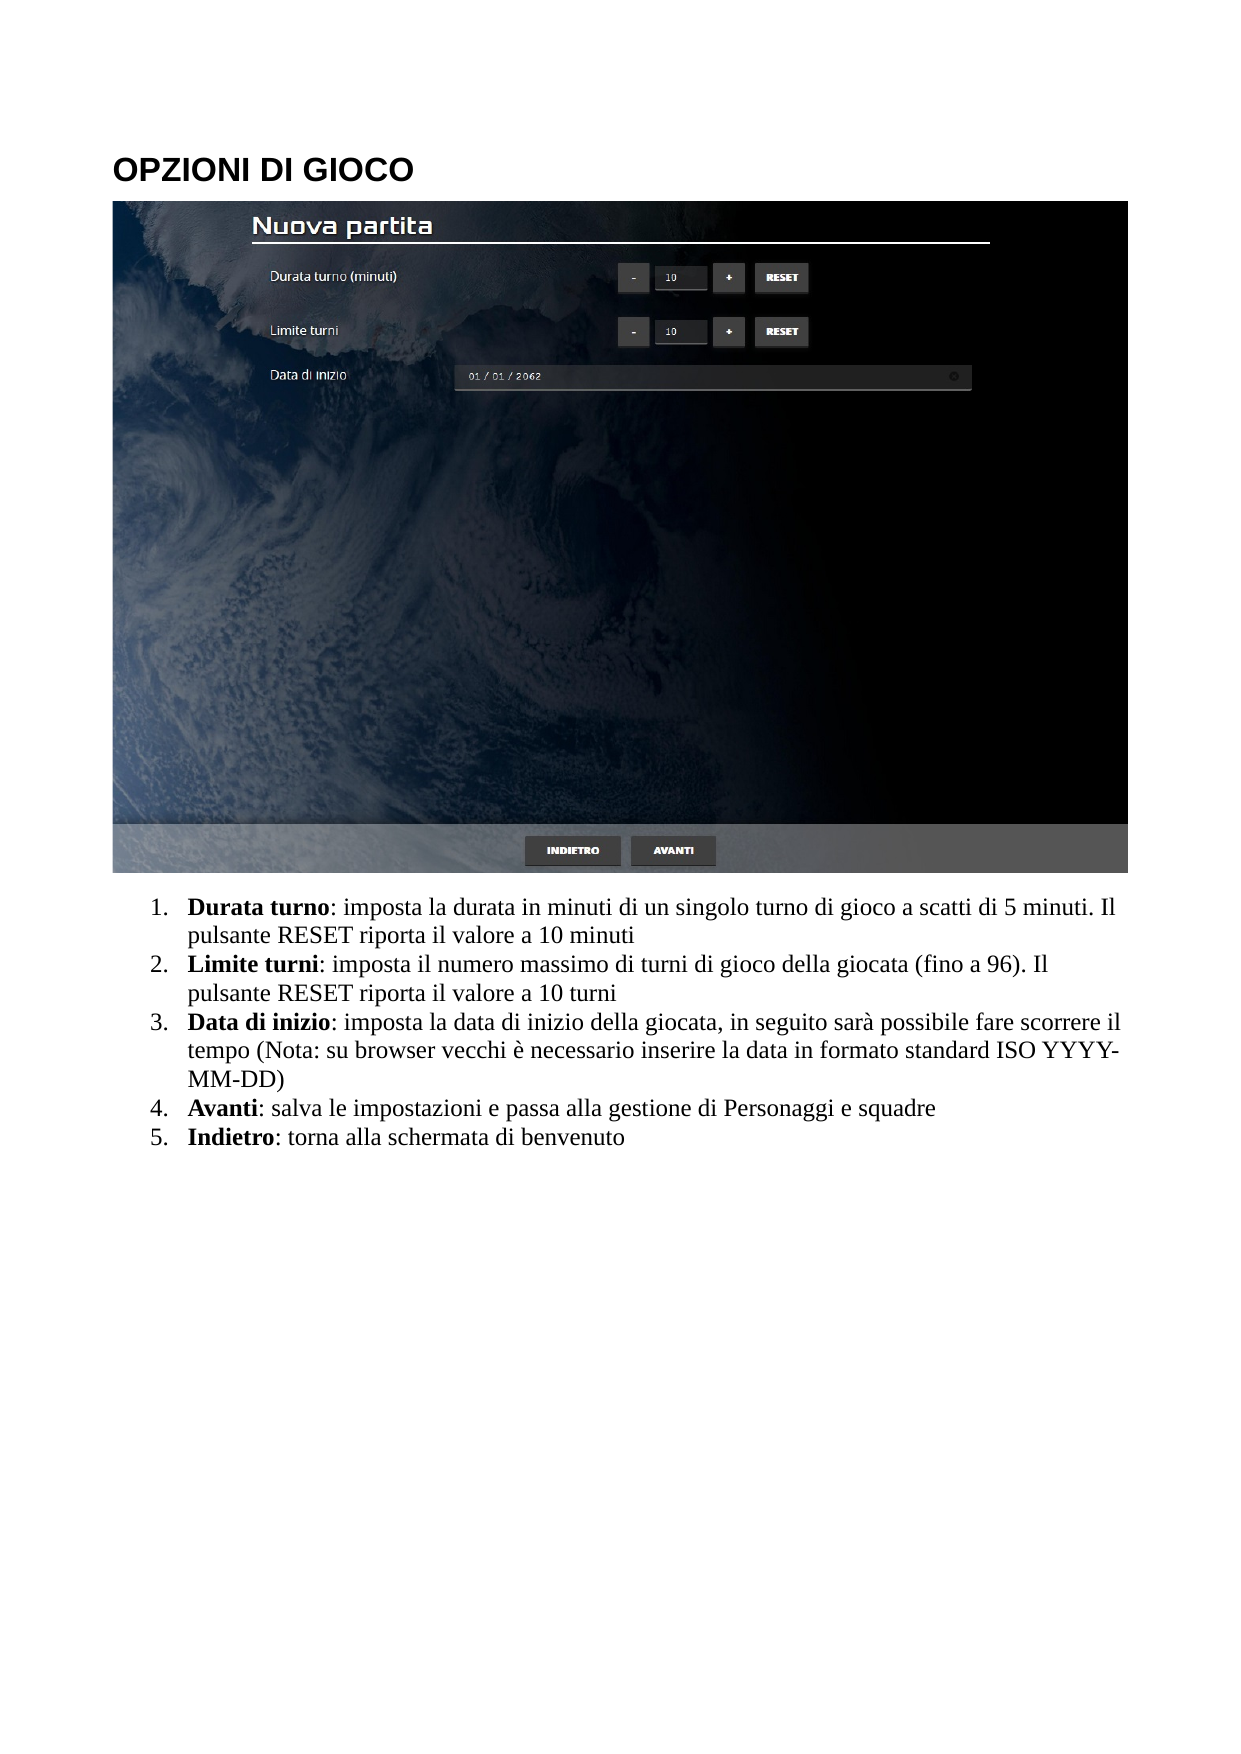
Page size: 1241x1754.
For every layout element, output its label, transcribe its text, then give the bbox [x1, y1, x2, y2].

list Avanti: salva le impostazioni e passa alla gestione di Personaggi e squadre [150, 1093, 1128, 1122]
list Data di inizio: imposta la data di inizio della giocata, in seguito sarà possibile fare scorrere il tempo (Nota: su browser vecchi è necessario inserire la data in formato standard ISO YYYY-MM-DD) [150, 1007, 1128, 1093]
picture [112, 201, 1128, 873]
list Indietro: torna alla schermata di benvenuto [150, 1122, 1128, 1150]
list Durata turno: imposta la durata in minuti di un singolo turno di gioco a scatti di 5 minuti. Il pulsante RESET riporta il valore a 10 minuti [150, 892, 1128, 949]
list Limite turni: imposta il numero massimo di turni di gioco della giocata (fino a 96). Il pulsante RESET riporta il valore a 10 turni [150, 949, 1128, 1007]
subtitle Opzioni di gioco [112, 150, 1128, 189]
